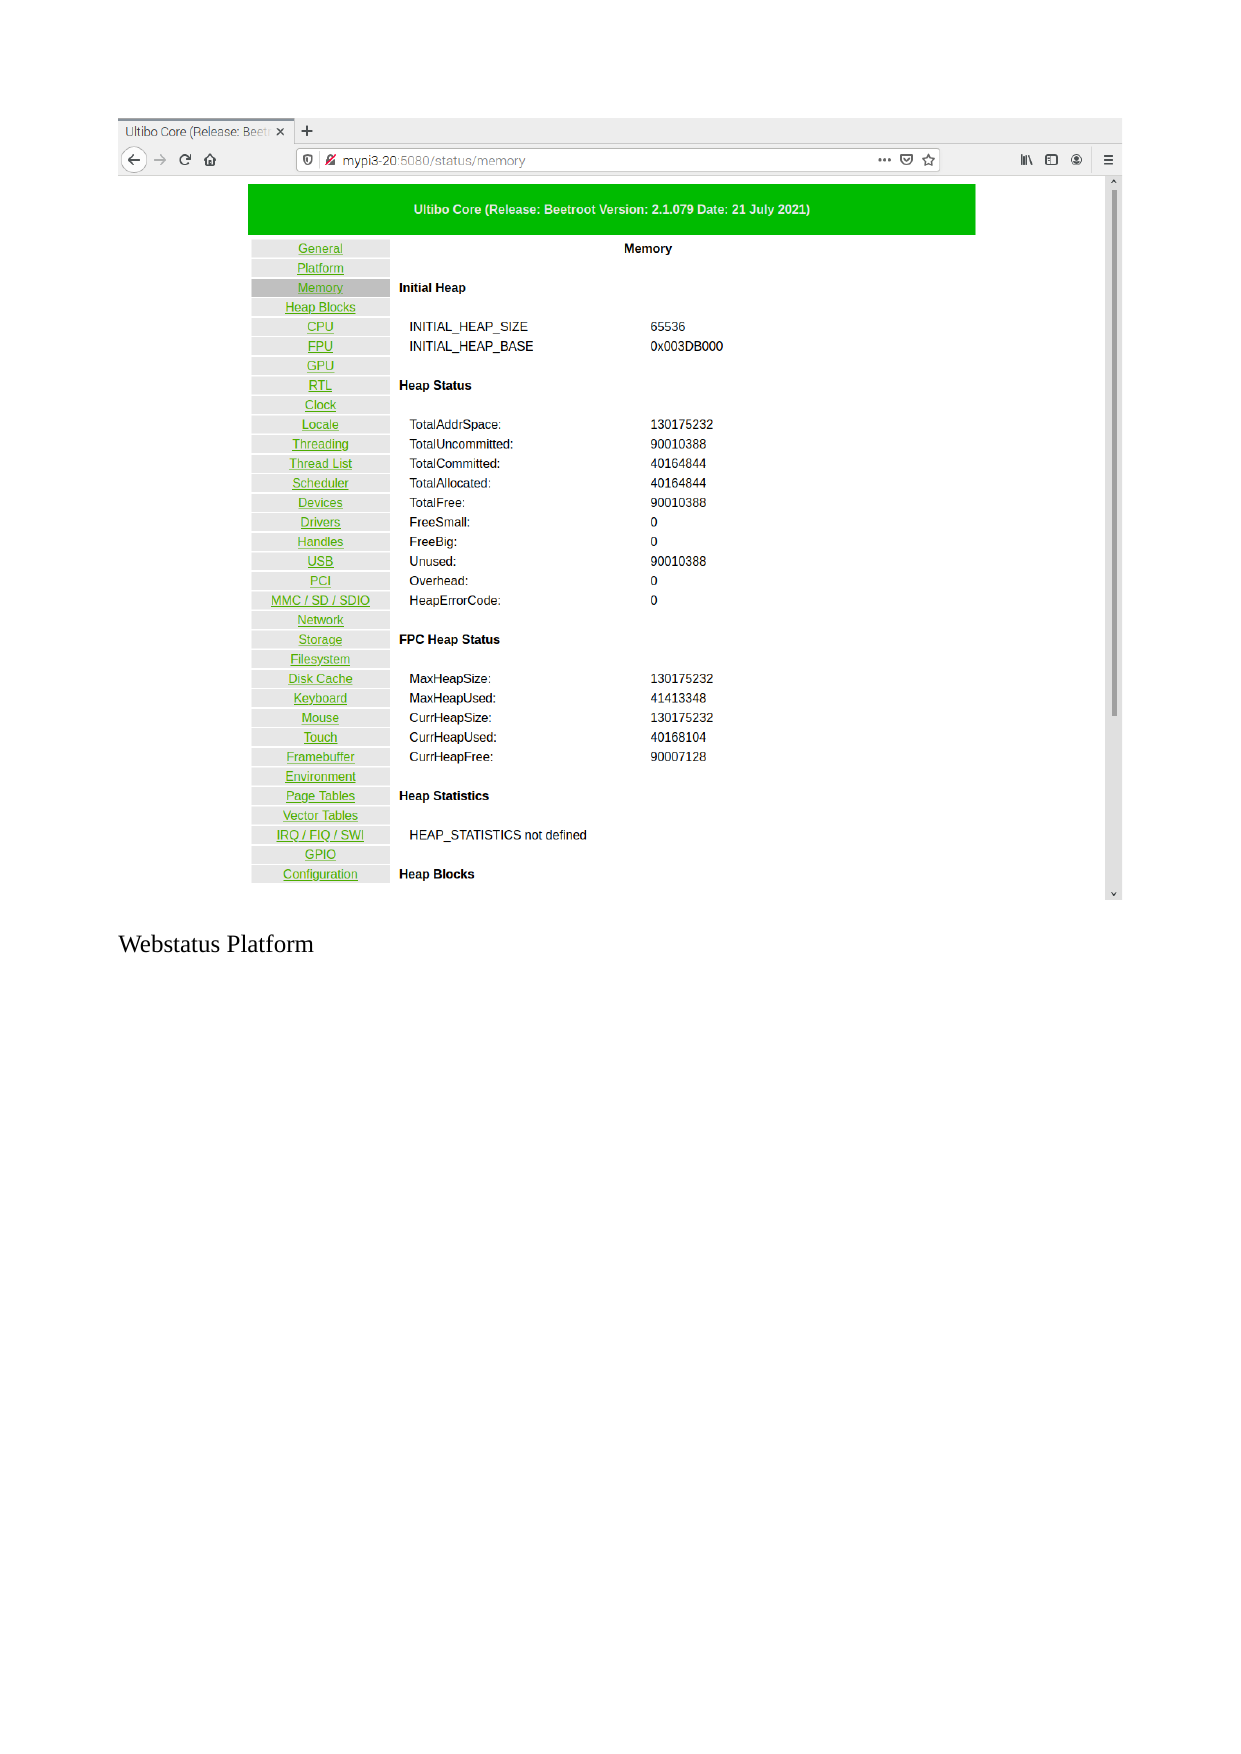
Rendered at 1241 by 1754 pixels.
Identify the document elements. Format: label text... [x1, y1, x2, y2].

picture [118, 118, 1123, 900]
text Webstatus Platform [118, 929, 1122, 957]
